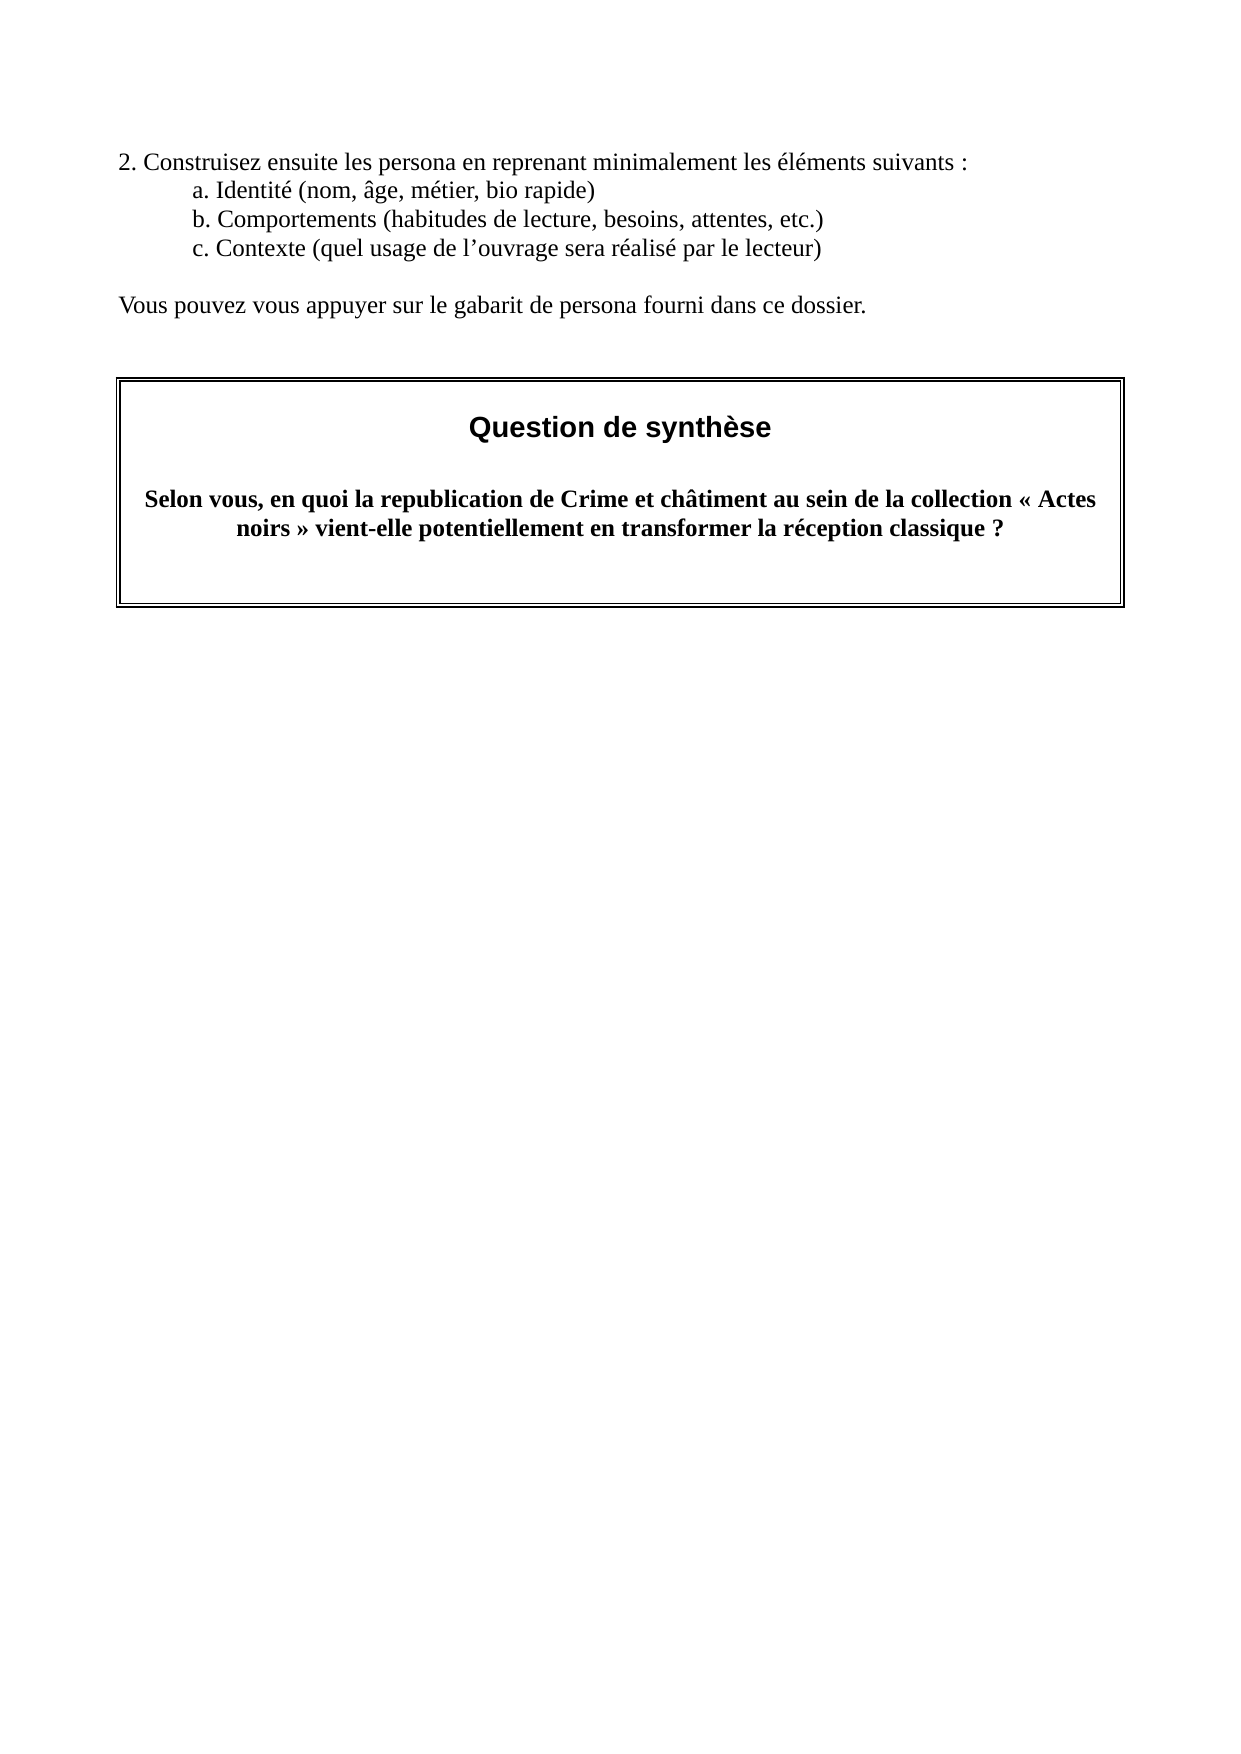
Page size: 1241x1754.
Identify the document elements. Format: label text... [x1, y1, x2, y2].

text b. Comportements (habitudes de lecture, besoins, attentes, etc.) [118, 204, 1122, 233]
table_header Question de synthèse Selon vous, en quoi la republication de Crime et châtiment au sein de la collection « Actes noirs » vient-elle potentiellement en transformer la réception classique ? [121, 382, 1120, 602]
text 2. Construisez ensuite les persona en reprenant minimalement les éléments suivants : [118, 147, 1122, 176]
text Vous pouvez vous appuyer sur le gabarit de persona fourni dans ce dossier. [118, 291, 1122, 319]
text c. Contexte (quel usage de l’ouvrage sera réalisé par le lecteur) [118, 233, 1122, 262]
text a. Identité (nom, âge, métier, bio rapide) [118, 176, 1122, 204]
